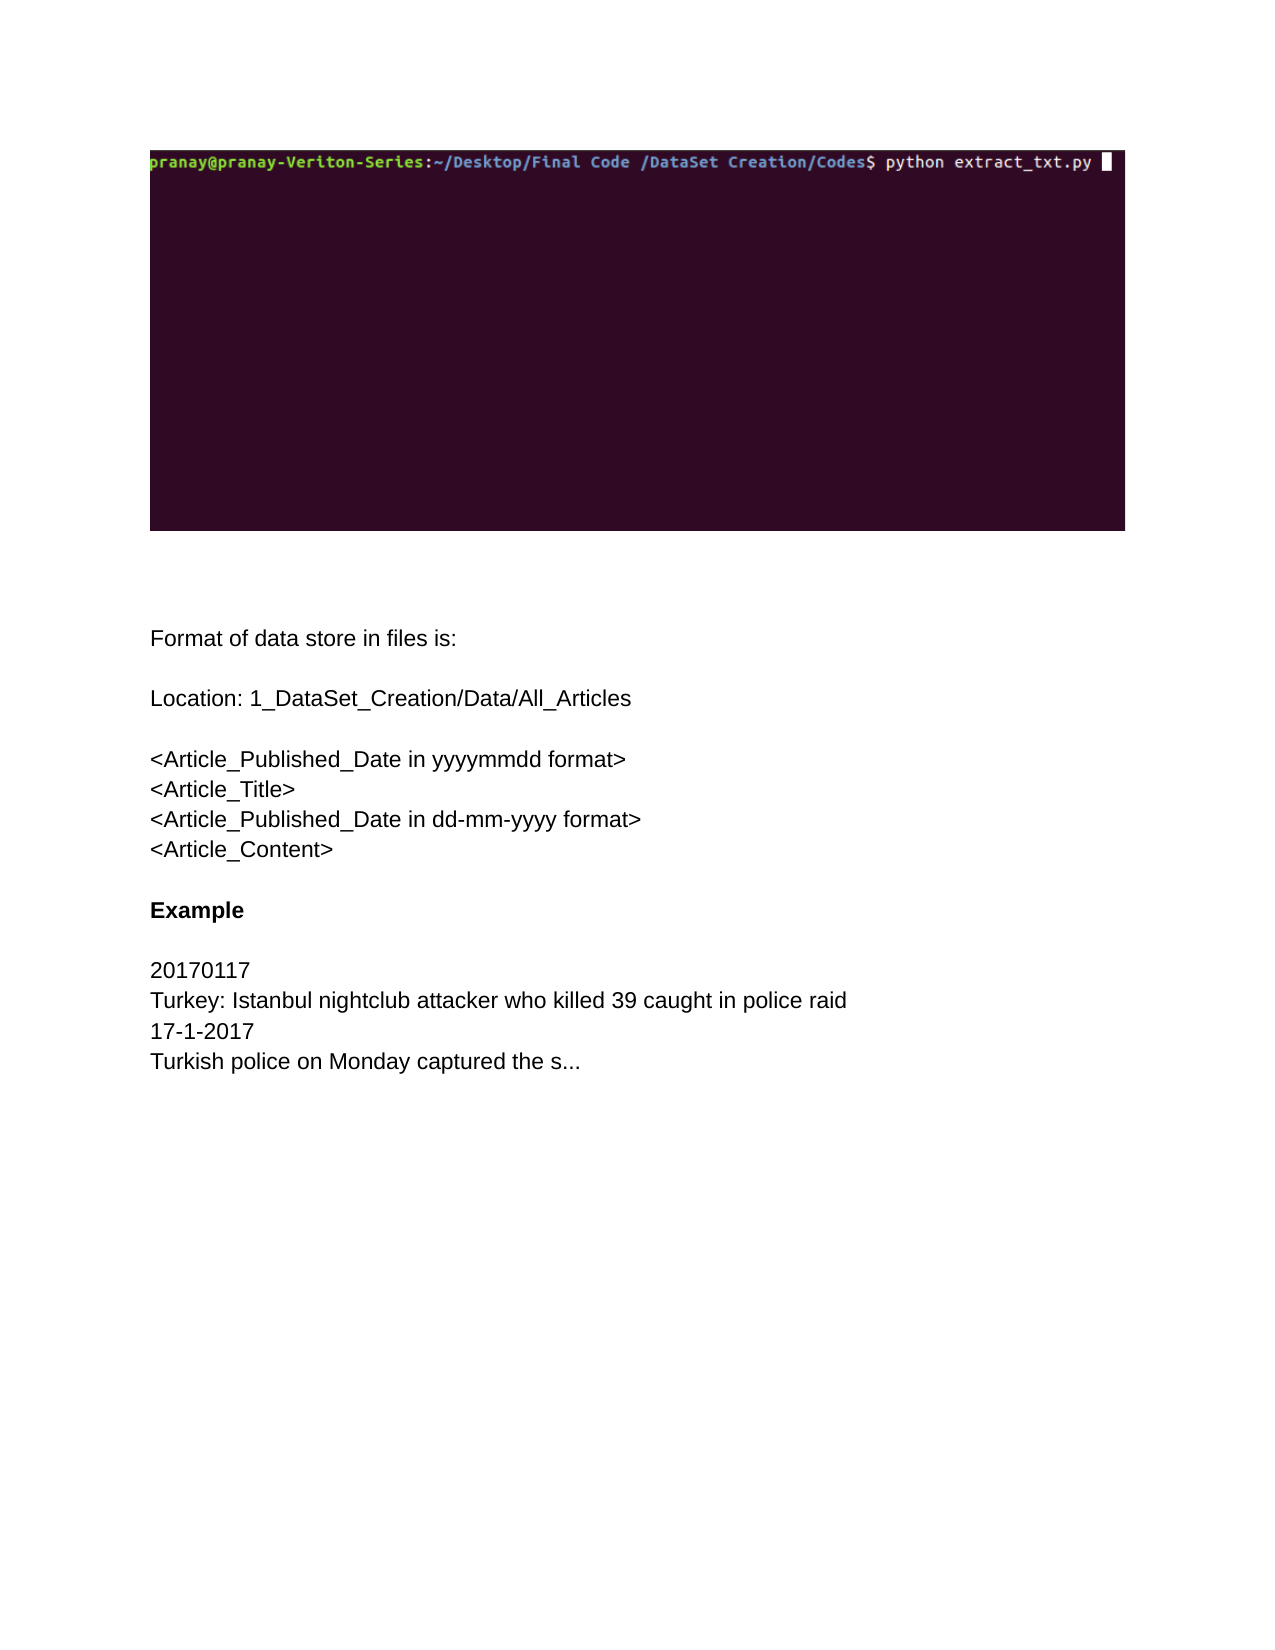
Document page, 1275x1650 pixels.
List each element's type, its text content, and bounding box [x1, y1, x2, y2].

text <Article_Title> [150, 776, 1125, 802]
text <Article_Published_Date in yyyymmdd format> [150, 746, 1125, 772]
text Turkish police on Monday captured the s... [150, 1048, 1125, 1074]
text 17-1-2017 [150, 1018, 1125, 1044]
text <Article_Published_Date in dd-mm-yyyy format> [150, 806, 1125, 833]
text Example [150, 897, 1125, 923]
text <Article_Content> [150, 836, 1125, 863]
text Location: 1_DataSet_Creation/Data/All_Articles [150, 685, 1125, 712]
text 20170117 [150, 957, 1125, 984]
text Format of data store in files is: [150, 625, 1125, 651]
text Turkey: Istanbul nightclub attacker who killed 39 caught in police raid [150, 987, 1125, 1014]
picture [150, 150, 1125, 531]
